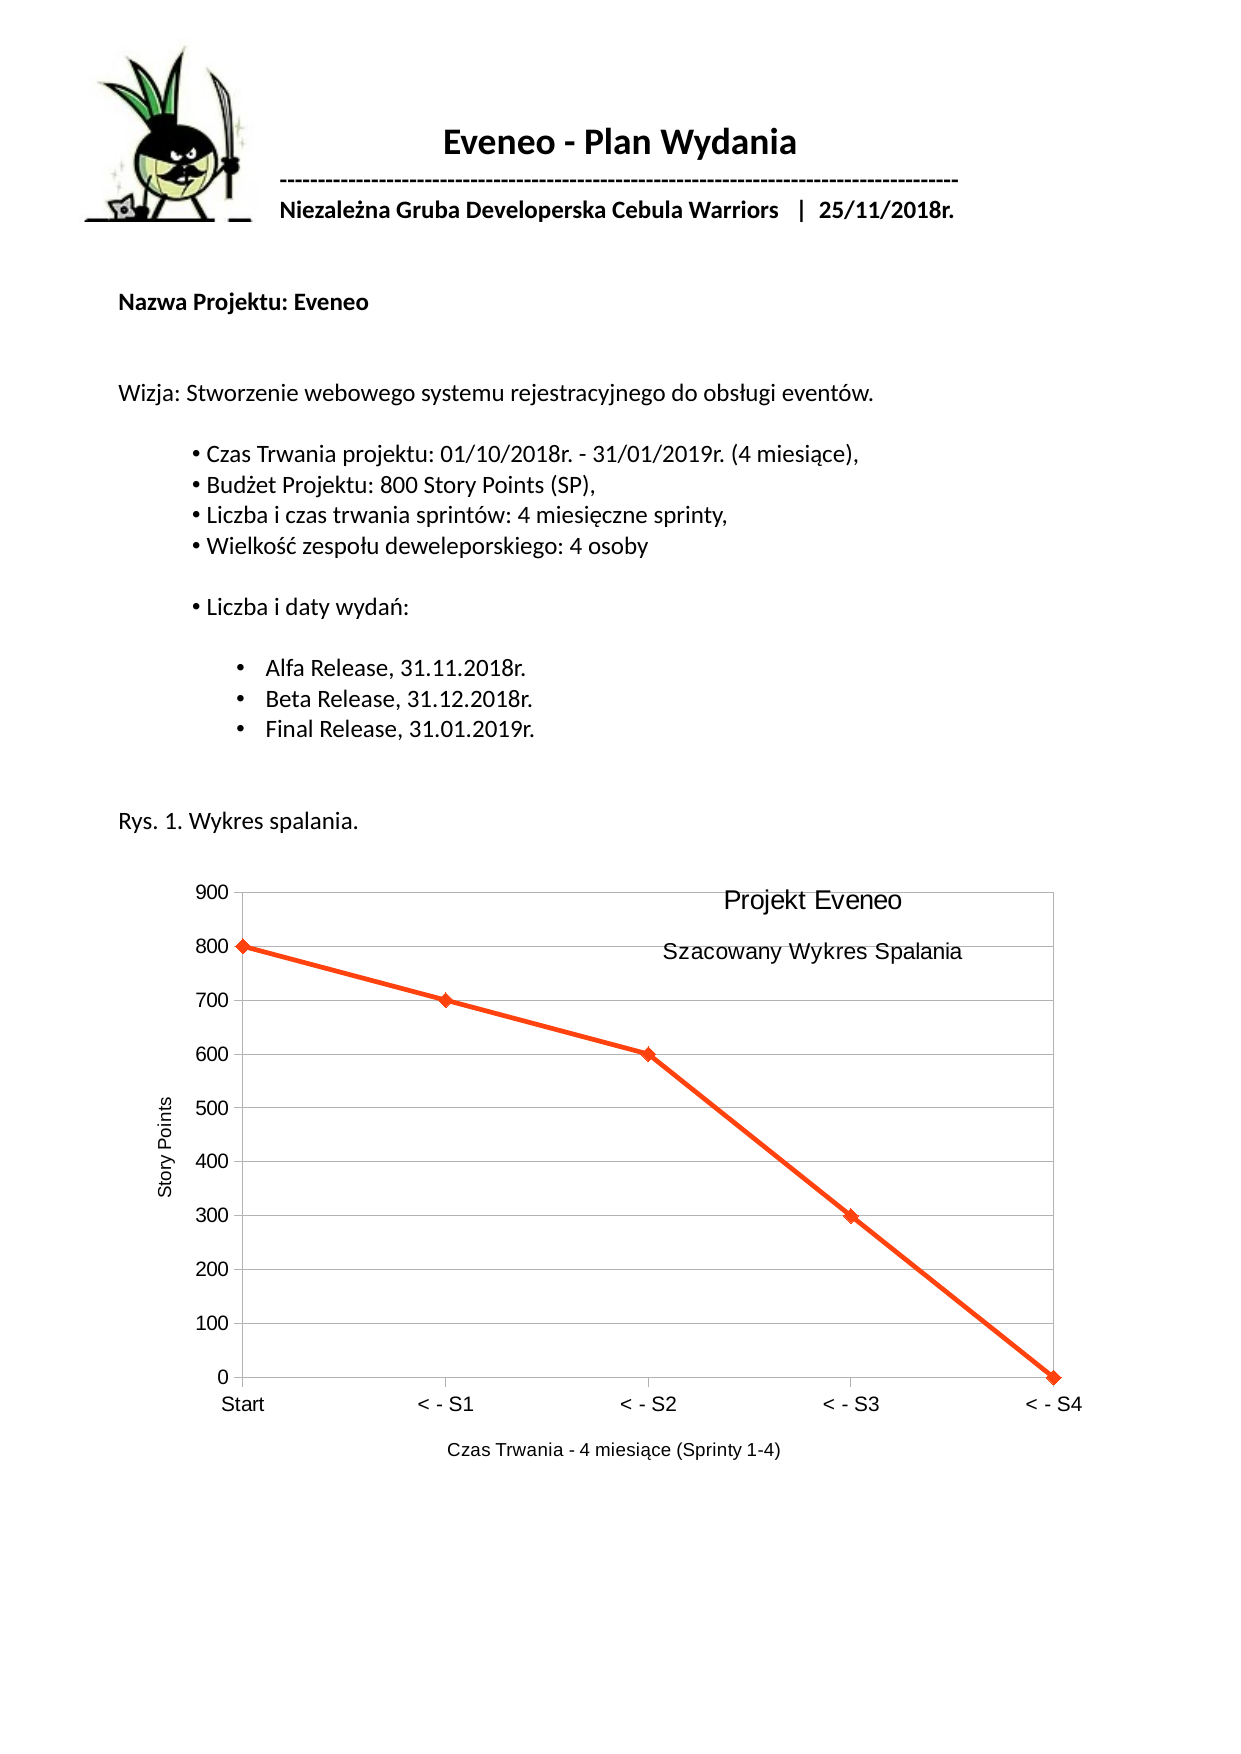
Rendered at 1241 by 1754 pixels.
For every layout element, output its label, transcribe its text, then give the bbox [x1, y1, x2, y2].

text Eveneo - Plan Wydania [259, 118, 1122, 164]
text Nazwa Projektu: Eveneo [118, 286, 1122, 317]
list Wielkość zespołu deweleporskiego: 4 osoby [118, 530, 1122, 561]
list Czas Trwania projektu: 01/10/2018r. - 31/01/2019r. (4 miesiące), [118, 439, 1122, 469]
list Liczba i czas trwania sprintów: 4 miesięczne sprinty, [118, 500, 1122, 530]
text ----------------------------------------------------------------------------------------- [259, 164, 1122, 194]
text Wizja: Stworzenie webowego systemu rejestracyjnego do obsługi eventów. [118, 378, 1122, 408]
picture [77, 38, 259, 222]
list Beta Release, 31.12.2018r. [236, 683, 1122, 713]
text Rys. 1. Wykres spalania. [118, 805, 1122, 835]
list Alfa Release, 31.11.2018r. [236, 652, 1122, 683]
text Niezależna Gruba Developerska Cebula Warriors | 25/11/2018r. [118, 194, 1122, 225]
list Liczba i daty wydań: [118, 591, 1122, 622]
list Final Release, 31.01.2019r. [236, 713, 1122, 744]
list Budżet Projektu: 800 Story Points (SP), [118, 469, 1122, 500]
